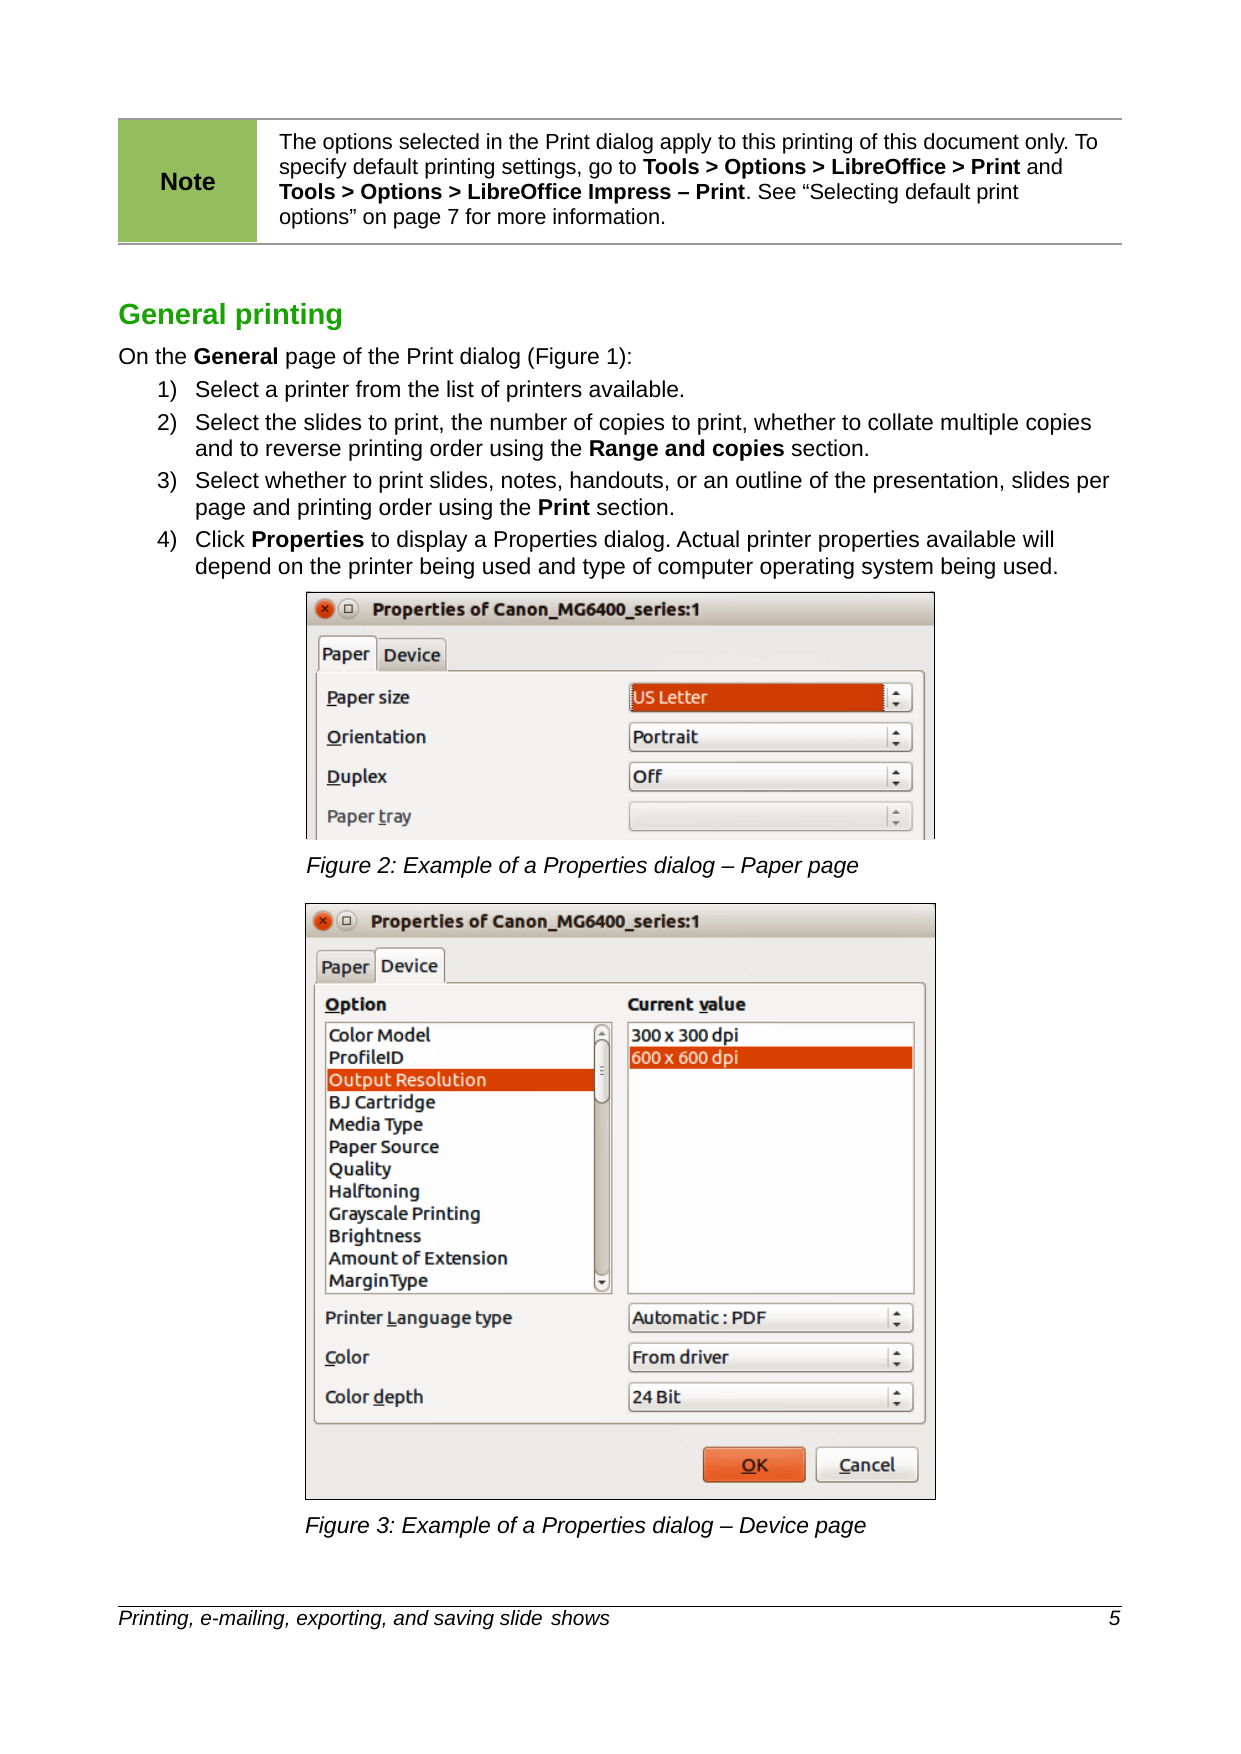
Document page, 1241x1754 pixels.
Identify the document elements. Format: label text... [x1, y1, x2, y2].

table_header Note [118, 120, 257, 242]
subtitle General printing [118, 297, 1122, 331]
table_header The options selected in the Print dialog apply to this printing of this document only. To specify default printing settings, go to Tools > Options > LibreOffice > Print and Tools > Options > LibreOffice Impress – Print. See “Selecting default print options” on page 7 for more information. [258, 120, 1122, 242]
list Select whether to print slides, notes, handouts, or an outline of the presentation, slides per page and printing order using the Print section. [177, 467, 1122, 520]
picture [307, 593, 934, 840]
list On the General page of the Print dialog (Figure 1): [118, 343, 1122, 369]
text Figure 3: Example of a Properties dialog – Device page [305, 1512, 936, 1538]
picture [306, 904, 935, 1499]
list Select a printer from the list of printers available. [177, 376, 1122, 402]
text Figure 2: Example of a Properties dialog – Paper page [306, 852, 934, 878]
list Select the slides to print, the number of copies to print, whether to collate multiple copies and to reverse printing order using the Range and copies section. [177, 408, 1122, 461]
list Click Properties to display a Properties dialog. Actual printer properties available will depend on the printer being used and type of computer operating system being used. [177, 526, 1122, 579]
